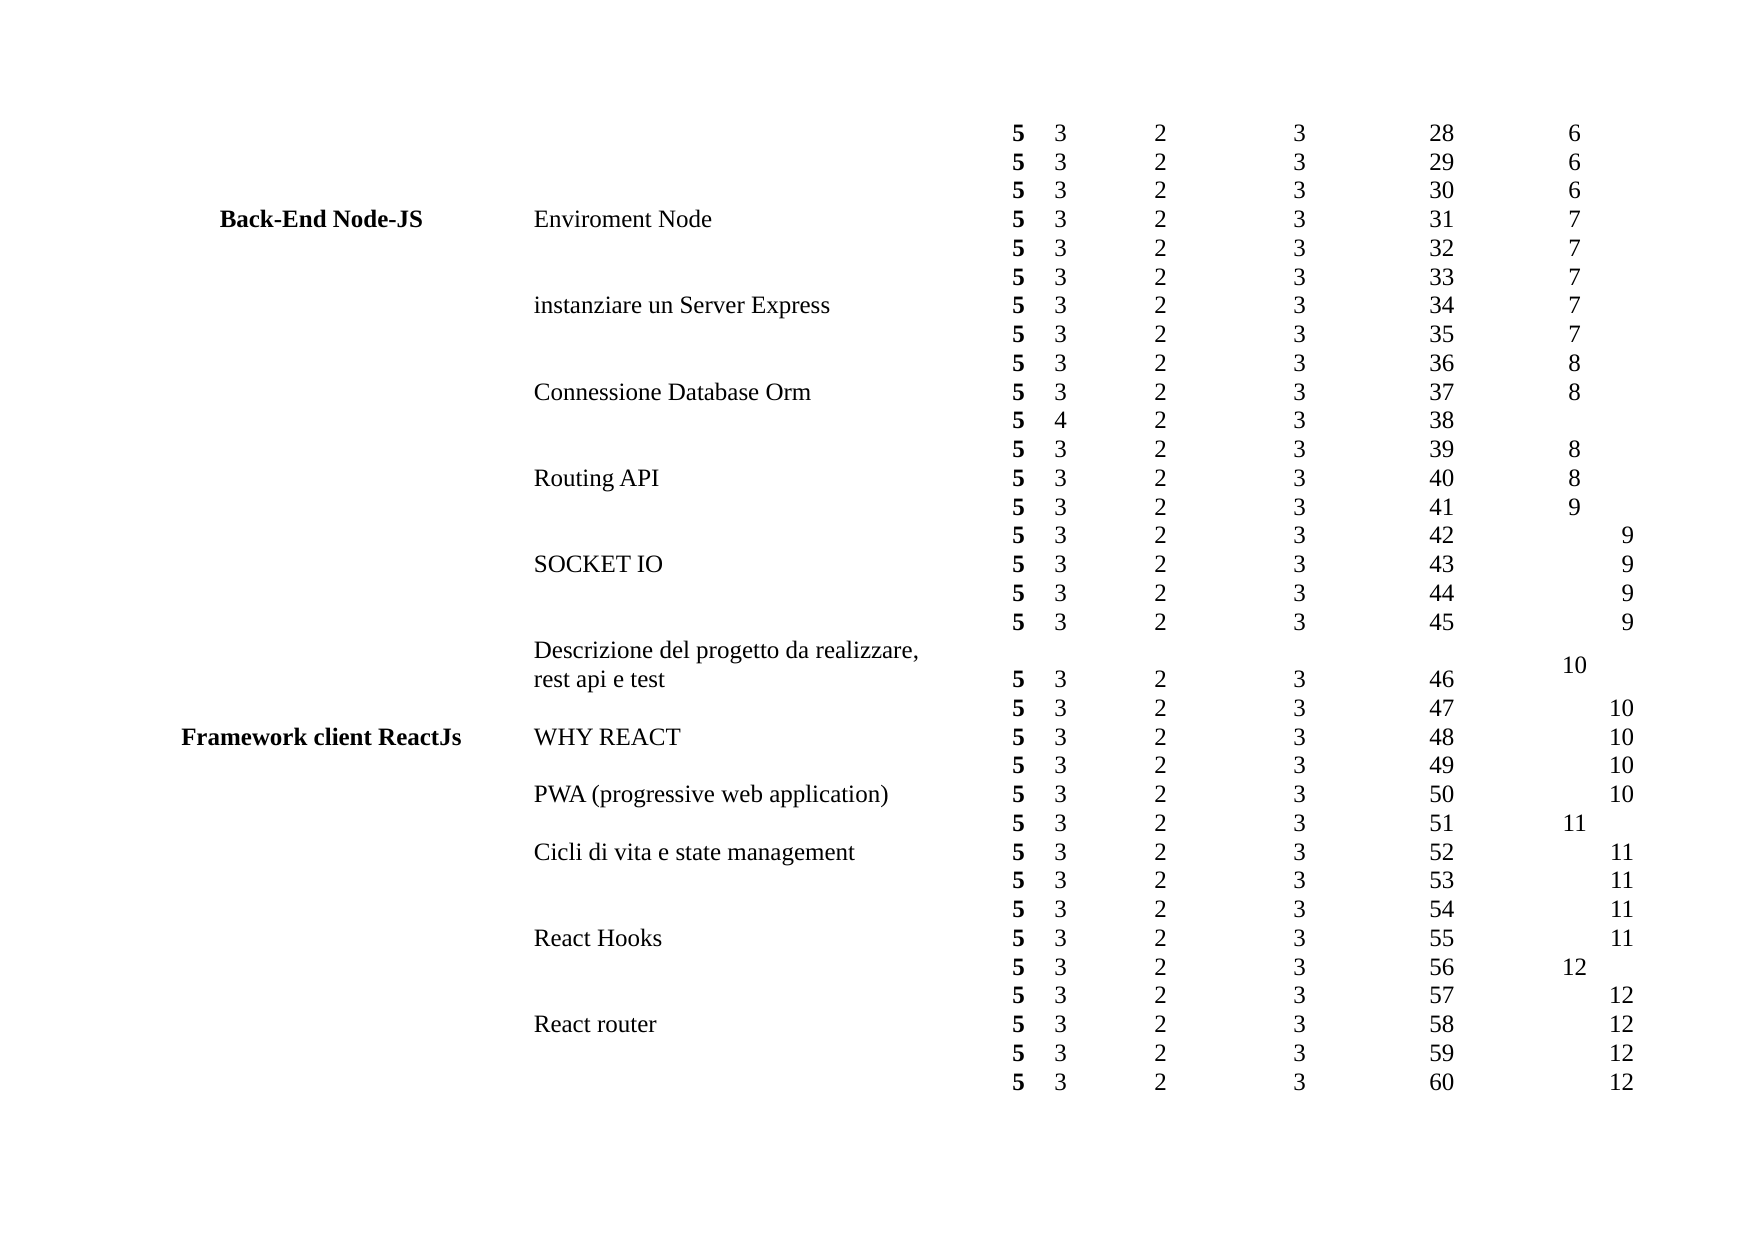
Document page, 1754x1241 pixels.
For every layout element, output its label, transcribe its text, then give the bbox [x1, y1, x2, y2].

table_cell 3 [1028, 319, 1093, 348]
table_cell 7 [1512, 204, 1637, 233]
table_cell 31 [1371, 204, 1512, 233]
table_cell 3 [1028, 549, 1093, 578]
table_cell 3 [1228, 549, 1371, 578]
table_cell [112, 866, 531, 894]
table_cell [112, 923, 531, 952]
table_cell 3 [1228, 348, 1371, 377]
table_cell 5 [949, 406, 1027, 434]
table_cell 9 [1512, 521, 1637, 549]
table_cell 60 [1371, 1067, 1512, 1096]
table_cell 5 [949, 434, 1027, 463]
table_cell [112, 607, 531, 636]
table_cell [112, 693, 531, 722]
table_cell 2 [1093, 377, 1227, 406]
table_cell 3 [1028, 923, 1093, 952]
table_cell 3 [1028, 434, 1093, 463]
table_cell 5 [949, 147, 1027, 176]
table_cell 8 [1512, 463, 1637, 492]
table_cell 3 [1228, 521, 1371, 549]
table_cell [1512, 406, 1637, 434]
table_cell [112, 262, 531, 291]
table_cell [531, 693, 949, 722]
table_cell Routing API [531, 463, 949, 492]
table_cell [112, 1067, 531, 1096]
table_cell Connessione Database Orm [531, 377, 949, 406]
table_cell 2 [1093, 693, 1227, 722]
table_cell Cicli di vita e state management [531, 837, 949, 866]
table_cell 5 [949, 693, 1027, 722]
table_cell 3 [1228, 233, 1371, 262]
table_cell React Hooks [531, 923, 949, 952]
table_cell 41 [1371, 492, 1512, 521]
table_cell 5 [949, 319, 1027, 348]
table_cell 9 [1512, 492, 1637, 521]
table_cell [112, 434, 531, 463]
table_cell 3 [1228, 1009, 1371, 1038]
table_cell 6 [1512, 147, 1637, 176]
table_cell 6 [1512, 118, 1637, 147]
table_cell 2 [1093, 233, 1227, 262]
table_cell 2 [1093, 866, 1227, 894]
table_cell 34 [1371, 291, 1512, 319]
table_cell 3 [1228, 636, 1371, 693]
table_cell 53 [1371, 866, 1512, 894]
table_cell [531, 521, 949, 549]
table_cell 3 [1028, 147, 1093, 176]
table_cell 7 [1512, 319, 1637, 348]
table_cell 2 [1093, 837, 1227, 866]
table_cell 2 [1093, 981, 1227, 1009]
table_cell 3 [1028, 578, 1093, 607]
table_cell 8 [1512, 434, 1637, 463]
table_cell 3 [1228, 952, 1371, 981]
table_cell 7 [1512, 233, 1637, 262]
table_cell 30 [1371, 176, 1512, 204]
table_cell 5 [949, 808, 1027, 837]
table_cell 2 [1093, 118, 1227, 147]
table_cell 3 [1028, 176, 1093, 204]
table_cell [112, 233, 531, 262]
table_cell 9 [1512, 549, 1637, 578]
table_cell 2 [1093, 1009, 1227, 1038]
table_cell 6 [1512, 176, 1637, 204]
table_cell [531, 607, 949, 636]
table_cell 5 [949, 866, 1027, 894]
table_cell 2 [1093, 406, 1227, 434]
table_cell [112, 1009, 531, 1038]
table_cell 2 [1093, 751, 1227, 779]
table_cell 3 [1028, 722, 1093, 751]
table_cell 5 [949, 779, 1027, 808]
table_cell [112, 1038, 531, 1067]
table_cell 3 [1028, 866, 1093, 894]
table_cell 2 [1093, 348, 1227, 377]
table_cell 28 [1371, 118, 1512, 147]
table_cell 3 [1028, 1009, 1093, 1038]
table_cell 35 [1371, 319, 1512, 348]
table_cell 59 [1371, 1038, 1512, 1067]
table_cell 2 [1093, 578, 1227, 607]
table_cell 11 [1512, 923, 1637, 952]
table_cell 10 [1512, 636, 1637, 693]
table_cell 3 [1028, 894, 1093, 923]
table_cell 3 [1228, 693, 1371, 722]
table_cell 2 [1093, 1038, 1227, 1067]
table_cell instanziare un Server Express [531, 291, 949, 319]
table_cell 2 [1093, 147, 1227, 176]
table_cell 52 [1371, 837, 1512, 866]
table_cell [112, 751, 531, 779]
table_cell 11 [1512, 894, 1637, 923]
table_cell [112, 837, 531, 866]
table_cell 3 [1028, 492, 1093, 521]
table_cell 5 [949, 377, 1027, 406]
table_cell SOCKET IO [531, 549, 949, 578]
table_cell 3 [1228, 147, 1371, 176]
table_cell 3 [1028, 348, 1093, 377]
table_cell 3 [1028, 291, 1093, 319]
table_cell [112, 377, 531, 406]
table_cell 10 [1512, 751, 1637, 779]
table_cell 2 [1093, 923, 1227, 952]
table_cell Enviroment Node [531, 204, 949, 233]
table_cell 9 [1512, 607, 1637, 636]
table_cell 5 [949, 176, 1027, 204]
table_cell 3 [1228, 751, 1371, 779]
table_cell 42 [1371, 521, 1512, 549]
table_cell 2 [1093, 176, 1227, 204]
table_cell 3 [1228, 176, 1371, 204]
table_cell 5 [949, 549, 1027, 578]
table_cell [531, 176, 949, 204]
table_cell 5 [949, 291, 1027, 319]
table_cell [112, 549, 531, 578]
table_cell [112, 118, 531, 147]
table_cell 51 [1371, 808, 1512, 837]
table_cell 40 [1371, 463, 1512, 492]
table_cell [531, 1038, 949, 1067]
table_cell 3 [1228, 319, 1371, 348]
table_cell 5 [949, 1038, 1027, 1067]
table_cell [531, 578, 949, 607]
table_cell [112, 348, 531, 377]
table_cell 3 [1228, 722, 1371, 751]
table_cell 48 [1371, 722, 1512, 751]
table_cell [112, 578, 531, 607]
table_cell 12 [1512, 1009, 1637, 1038]
table_cell 45 [1371, 607, 1512, 636]
table_cell [531, 808, 949, 837]
table_cell 3 [1228, 779, 1371, 808]
table_cell [112, 894, 531, 923]
table_cell 3 [1228, 377, 1371, 406]
table_cell 5 [949, 722, 1027, 751]
table_cell 12 [1512, 1038, 1637, 1067]
table_cell [531, 952, 949, 981]
table_cell [531, 262, 949, 291]
table_cell 2 [1093, 291, 1227, 319]
table_cell 5 [949, 1067, 1027, 1096]
table_cell Back-End Node-JS [112, 204, 531, 233]
table_cell 2 [1093, 722, 1227, 751]
table_cell [531, 319, 949, 348]
table_cell [531, 866, 949, 894]
table_cell 46 [1371, 636, 1512, 693]
table_cell 3 [1028, 377, 1093, 406]
table_cell 3 [1228, 894, 1371, 923]
table_cell 55 [1371, 923, 1512, 952]
table_cell [112, 463, 531, 492]
table_cell 3 [1028, 463, 1093, 492]
table_cell [112, 808, 531, 837]
table_cell [112, 406, 531, 434]
table_cell [531, 118, 949, 147]
table_cell 3 [1228, 262, 1371, 291]
table_cell 37 [1371, 377, 1512, 406]
table_cell 4 [1028, 406, 1093, 434]
table_cell 44 [1371, 578, 1512, 607]
table_cell 11 [1512, 837, 1637, 866]
table_cell 58 [1371, 1009, 1512, 1038]
table_cell 43 [1371, 549, 1512, 578]
table_cell Descrizione del progetto da realizzare, rest api e test [531, 636, 949, 693]
table_cell 2 [1093, 894, 1227, 923]
table_cell 3 [1228, 981, 1371, 1009]
table_cell 3 [1028, 751, 1093, 779]
table_cell 57 [1371, 981, 1512, 1009]
table_cell [531, 348, 949, 377]
table_cell 7 [1512, 291, 1637, 319]
table_cell [531, 751, 949, 779]
table_cell 3 [1228, 204, 1371, 233]
table_cell 3 [1028, 636, 1093, 693]
table_cell 10 [1512, 722, 1637, 751]
table_cell [112, 779, 531, 808]
table_cell 3 [1028, 693, 1093, 722]
table_cell 3 [1028, 1067, 1093, 1096]
table_cell 3 [1228, 492, 1371, 521]
table_cell [112, 981, 531, 1009]
table_cell 5 [949, 952, 1027, 981]
table_cell 8 [1512, 348, 1637, 377]
table_cell 47 [1371, 693, 1512, 722]
table_cell 2 [1093, 434, 1227, 463]
table_cell 2 [1093, 607, 1227, 636]
table_cell 5 [949, 204, 1027, 233]
table_cell [531, 1067, 949, 1096]
table_cell 3 [1028, 779, 1093, 808]
table_cell 56 [1371, 952, 1512, 981]
table_cell 3 [1228, 291, 1371, 319]
table_cell 12 [1512, 952, 1637, 981]
table_cell 12 [1512, 1067, 1637, 1096]
table_cell 2 [1093, 521, 1227, 549]
table_cell WHY REACT [531, 722, 949, 751]
table_cell 3 [1228, 1067, 1371, 1096]
table_cell [112, 492, 531, 521]
table_cell 3 [1028, 808, 1093, 837]
table_cell 5 [949, 981, 1027, 1009]
table_cell [112, 521, 531, 549]
table_cell 12 [1512, 981, 1637, 1009]
table_cell [531, 492, 949, 521]
table_cell 9 [1512, 578, 1637, 607]
table_cell 5 [949, 578, 1027, 607]
table_cell 3 [1228, 118, 1371, 147]
table_cell 5 [949, 636, 1027, 693]
table_cell 3 [1028, 262, 1093, 291]
table_cell 3 [1228, 837, 1371, 866]
table_cell PWA (progressive web application) [531, 779, 949, 808]
table_cell 5 [949, 118, 1027, 147]
table_cell 5 [949, 607, 1027, 636]
table_cell 3 [1228, 607, 1371, 636]
table_cell [531, 894, 949, 923]
table_cell 2 [1093, 463, 1227, 492]
table_cell 3 [1228, 1038, 1371, 1067]
table_cell 3 [1028, 118, 1093, 147]
table_cell 11 [1512, 808, 1637, 837]
table_cell 3 [1228, 578, 1371, 607]
table_cell 5 [949, 923, 1027, 952]
table_cell 36 [1371, 348, 1512, 377]
table_cell 2 [1093, 636, 1227, 693]
table_cell 2 [1093, 1067, 1227, 1096]
table_cell 54 [1371, 894, 1512, 923]
table_cell 11 [1512, 866, 1637, 894]
table_cell 29 [1371, 147, 1512, 176]
table_cell 2 [1093, 779, 1227, 808]
table_cell 3 [1028, 952, 1093, 981]
table_cell 2 [1093, 262, 1227, 291]
table_cell Framework client ReactJs [112, 722, 531, 751]
table_cell 3 [1028, 233, 1093, 262]
table_cell 2 [1093, 492, 1227, 521]
table_cell 3 [1028, 981, 1093, 1009]
table_cell 3 [1228, 808, 1371, 837]
table_cell 33 [1371, 262, 1512, 291]
table_cell 5 [949, 837, 1027, 866]
table_cell 38 [1371, 406, 1512, 434]
table_cell 8 [1512, 377, 1637, 406]
table_cell 3 [1028, 607, 1093, 636]
table_cell 50 [1371, 779, 1512, 808]
table_cell 3 [1228, 406, 1371, 434]
table_cell [531, 406, 949, 434]
table_cell [112, 291, 531, 319]
table_cell [531, 434, 949, 463]
table_cell 5 [949, 751, 1027, 779]
table_cell 5 [949, 492, 1027, 521]
table_cell [112, 319, 531, 348]
table_cell 3 [1228, 923, 1371, 952]
table_cell React router [531, 1009, 949, 1038]
table_cell 3 [1228, 463, 1371, 492]
table_cell 3 [1028, 204, 1093, 233]
table_cell 32 [1371, 233, 1512, 262]
table_cell 49 [1371, 751, 1512, 779]
table_cell [112, 952, 531, 981]
table_cell [531, 981, 949, 1009]
table_cell 3 [1228, 866, 1371, 894]
table_cell 2 [1093, 952, 1227, 981]
table_cell 5 [949, 521, 1027, 549]
table_cell 2 [1093, 549, 1227, 578]
table_cell [531, 233, 949, 262]
table_cell 2 [1093, 808, 1227, 837]
table_cell 3 [1228, 434, 1371, 463]
table_cell 3 [1028, 837, 1093, 866]
table_cell 3 [1028, 521, 1093, 549]
table_cell 5 [949, 463, 1027, 492]
table_cell 5 [949, 348, 1027, 377]
table_cell 5 [949, 262, 1027, 291]
table_cell 2 [1093, 204, 1227, 233]
table_cell [112, 176, 531, 204]
table_cell 10 [1512, 779, 1637, 808]
table_cell 5 [949, 894, 1027, 923]
table_cell 5 [949, 1009, 1027, 1038]
table_cell 7 [1512, 262, 1637, 291]
table_cell [112, 636, 531, 693]
table_cell [531, 147, 949, 176]
table_cell 10 [1512, 693, 1637, 722]
table_cell 5 [949, 233, 1027, 262]
table_cell 39 [1371, 434, 1512, 463]
table_cell 2 [1093, 319, 1227, 348]
table_cell [112, 147, 531, 176]
table_cell 3 [1028, 1038, 1093, 1067]
